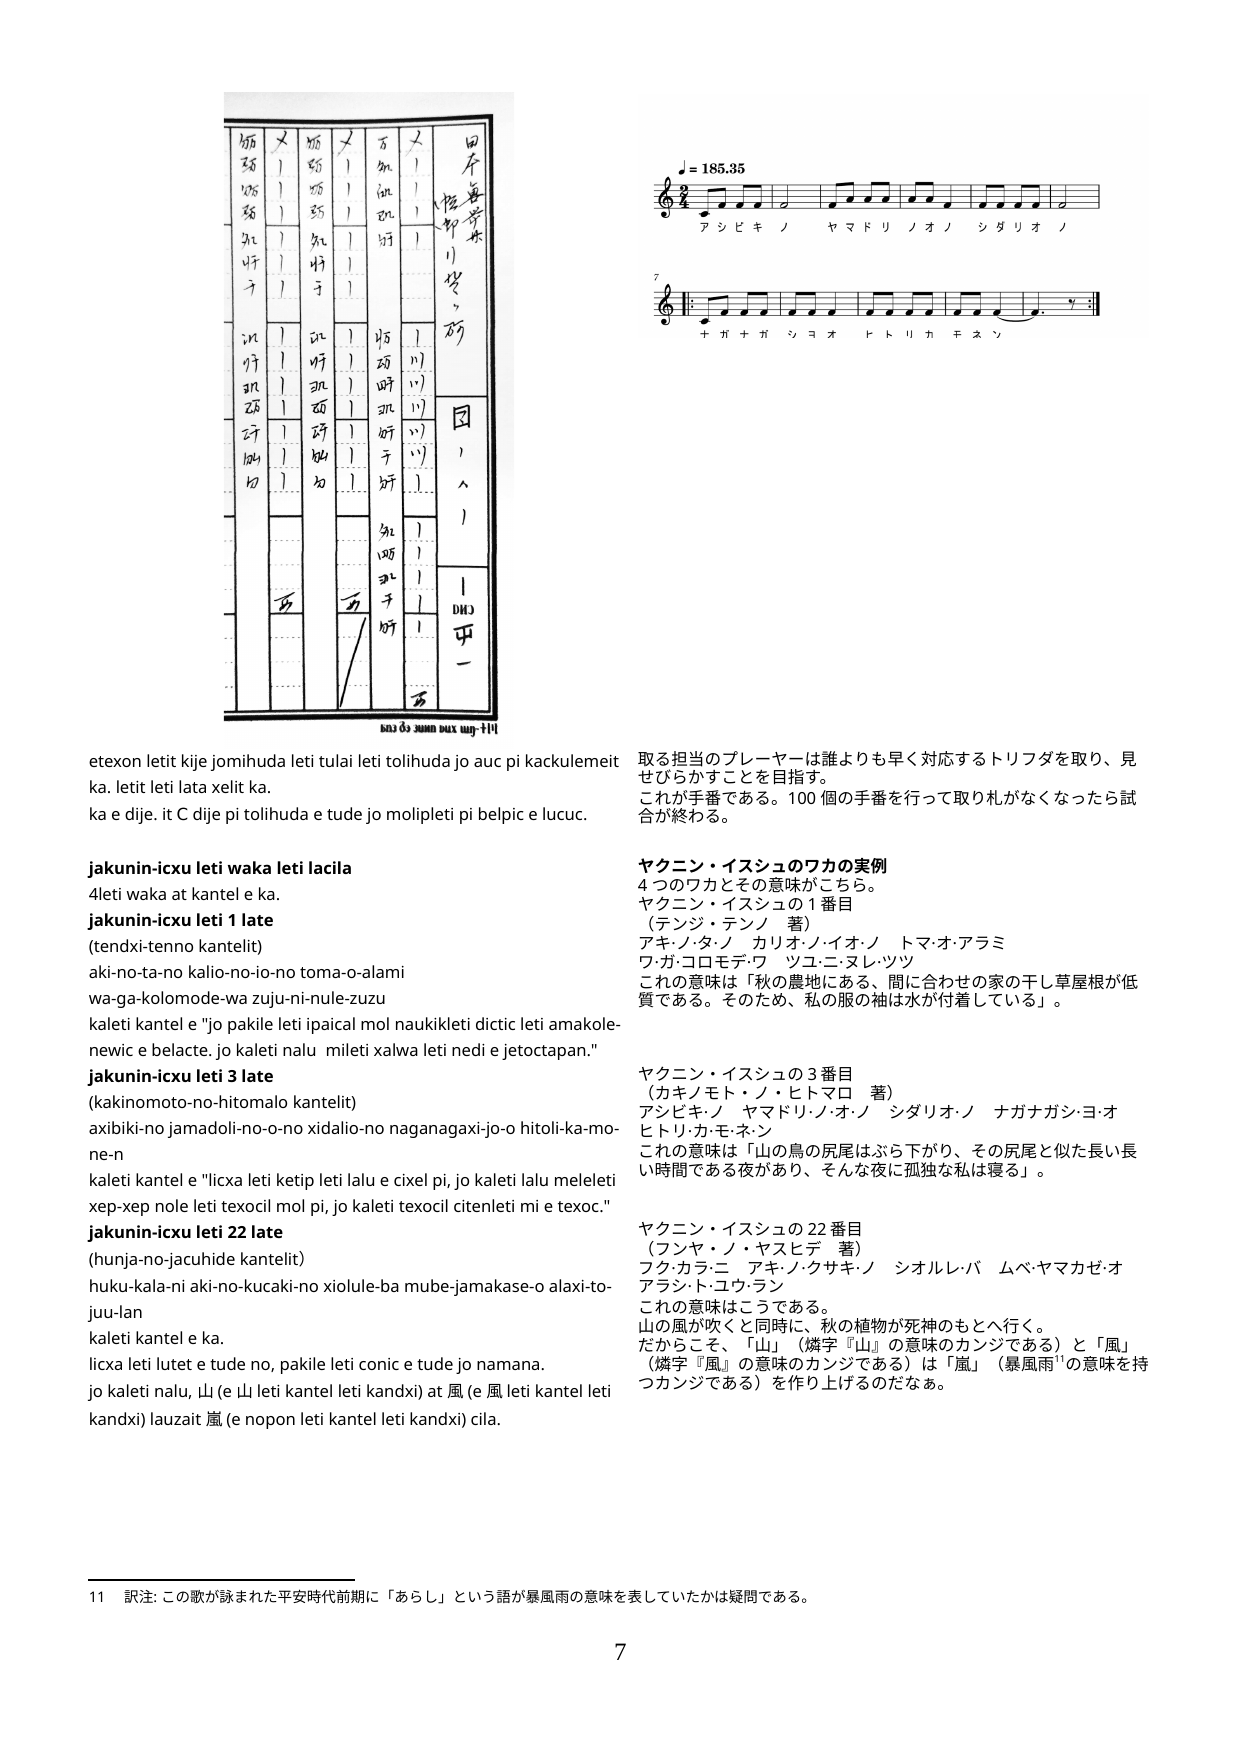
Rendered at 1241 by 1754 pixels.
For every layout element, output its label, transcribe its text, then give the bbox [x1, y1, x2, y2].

table_cell [626, 89, 638, 750]
table_cell [626, 1220, 638, 1440]
table_cell [626, 1065, 638, 1220]
table_cell ヤクニン・イスシュの3番目 （カキノモト・ノ・ヒトマロ 著） アシビキ·ノ ヤマドリ·ノ·オ·ノ シダリオ·ノ ナガナガシ·ヨ·オ ヒトリ·カ·モ·ネ·ン これの意味は「山の鳥の尻尾はぶら下がり、その尻尾と似た長い長い時間である夜があり、そんな夜に孤独な私は寝る」。 [638, 1065, 1152, 1220]
table_cell jakunin-icxu leti 22 late (hunja-no-jacuhide kantelit） huku-kala-ni aki-no-kucaki-no xiolule-ba mube-jamakase-o alaxi-to-juu-lan kaleti kantel e ka. licxa leti lutet e tude no, pakile leti conic e tude jo namana. jo kaleti nalu, 山 (e 山 leti kantel leti kandxi) at 風 (e 風 leti kantel leti kandxi) lauzait 嵐 (e nopon leti kantel leti kandxi) cila. [89, 1220, 626, 1440]
picture [223, 92, 515, 749]
table_cell [638, 89, 1152, 750]
table_cell ヤクニン・イスシュのワカの実例 4 つのワカとその意味がこちら。 ヤクニン・イスシュの1番目 （テンジ・テンノ 著） アキ·ノ·タ·ノ カリオ·ノ·イオ·ノ トマ·オ·アラミ ワ·ガ·コロモデ·ワ ツユ·ニ·ヌレ·ツツ これの意味は「秋の農地にある、間に合わせの家の干し草屋根が低質である。そのため、私の服の袖は水が付着している」。 [638, 857, 1152, 1064]
table_cell [89, 89, 626, 750]
picture [637, 94, 1149, 338]
table_cell 取る担当のプレーヤーは誰よりも早く対応するトリフダを取り、見せびらかすことを目指す。 これが手番である。100 個の手番を行って取り札がなくなったら試合が終わる。 [638, 750, 1152, 857]
table_cell jakunin-icxu leti waka leti lacila 4leti waka at kantel e ka. jakunin-icxu leti 1 late (tendxi-tenno kantelit) aki-no-ta-no kalio-no-io-no toma-o-alami wa-ga-kolomode-wa zuju-ni-nule-zuzu kaleti kantel e "jo pakile leti ipaical mol naukikleti dictic leti amakole-newic e belacte. jo kaleti nalu mileti xalwa leti nedi e jetoctapan." [89, 857, 626, 1064]
table_cell jakunin-icxu leti 3 late (kakinomoto-no-hitomalo kantelit) axibiki-no jamadoli-no-o-no xidalio-no naganagaxi-jo-o hitoli-ka-mo-ne-n kaleti kantel e "licxa leti ketip leti lalu e cixel pi, jo kaleti lalu meleleti xep-xep nole leti texocil mol pi, jo kaleti texocil citenleti mi e texoc." [89, 1065, 626, 1220]
table_cell ヤクニン・イスシュの22番目 （フンヤ・ノ・ヤスヒデ 著） フク·カラ·ニ アキ·ノ·クサキ·ノ シオルレ·バ ムベ·ヤマカゼ·オ アラシ·ト·ユウ·ラン これの意味はこうである。 山の風が吹くと同時に、秋の植物が死神のもとへ行く。 だからこそ、「山」（燐字『山』の意味のカンジである）と「風」（燐字『風』の意味のカンジである）は「嵐」（暴風雨の意味を持つカンジである）を作り上げるのだなぁ。 [638, 1220, 1152, 1440]
table_cell [626, 857, 638, 1064]
table_cell [626, 750, 638, 857]
table_cell etexon letit kije jomihuda leti tulai leti tolihuda jo auc pi kackulemeit ka. letit leti lata xelit ka. ka e dije. it Ⅽ dije pi tolihuda e tude jo molipleti pi belpic e lucuc. [89, 750, 626, 857]
